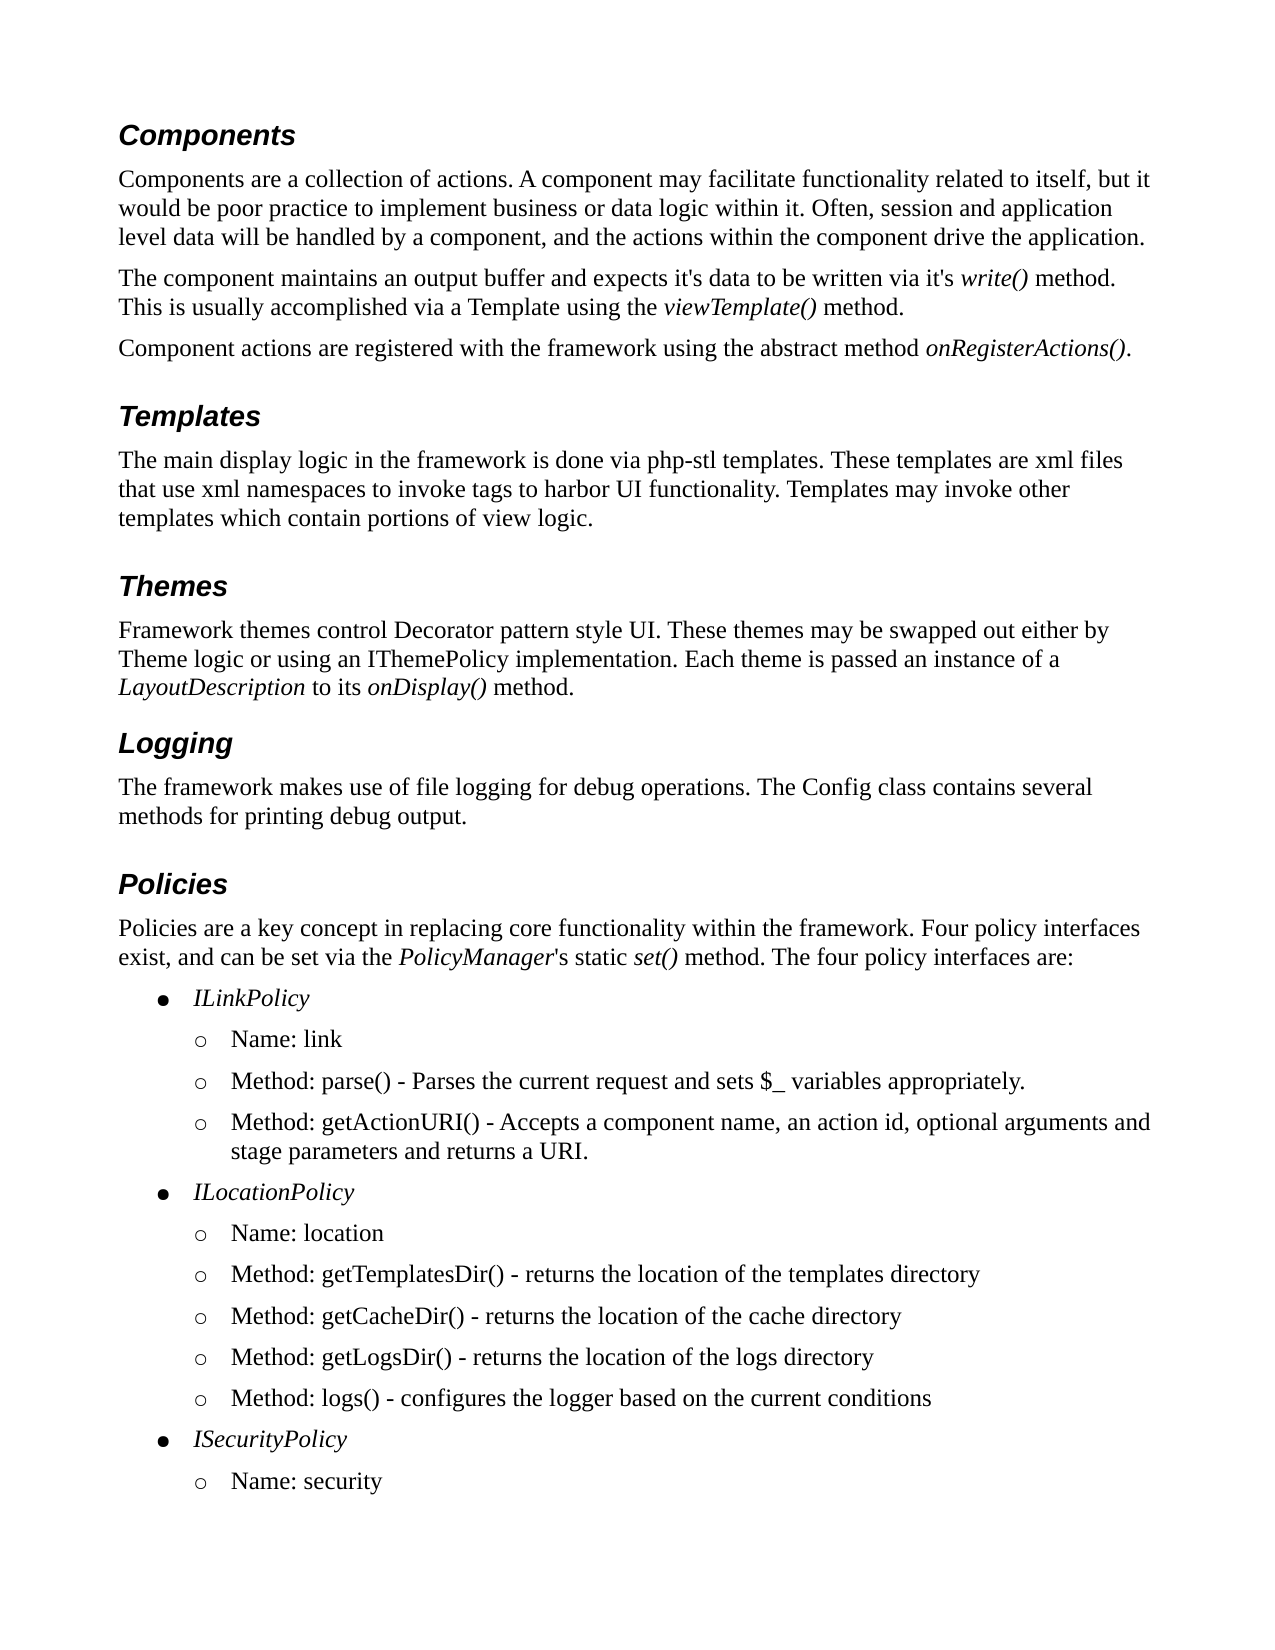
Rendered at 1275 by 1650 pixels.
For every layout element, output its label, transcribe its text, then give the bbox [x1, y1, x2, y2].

list ILocationPolicy [156, 1177, 1157, 1206]
list Name: location [193, 1218, 1157, 1247]
text Components are a collection of actions. A component may facilitate functionality related to itself, but it would be poor practice to implement business or data logic within it. Often, session and application level data will be handled by a component, and the actions within the component drive the application. [118, 164, 1157, 250]
subtitle Policies [118, 867, 1157, 901]
list ILinkPolicy [156, 983, 1157, 1012]
text The framework makes use of file logging for debug operations. The Config class contains several methods for printing debug output. [118, 772, 1157, 830]
list Name: link [193, 1024, 1157, 1053]
list Method: getCacheDir() - returns the location of the cache directory [193, 1301, 1157, 1329]
text Policies are a key concept in replacing core functionality within the framework. Four policy interfaces exist, and can be set via the PolicyManager's static set() method. The four policy interfaces are: [118, 913, 1157, 971]
text The main display logic in the framework is done via php-stl templates. These templates are xml files that use xml namespaces to invoke tags to harbor UI functionality. Templates may invoke other templates which contain portions of view logic. [118, 445, 1157, 531]
subtitle Themes [118, 569, 1157, 602]
text The component maintains an output buffer and expects it's data to be written via it's write() method. This is usually accomplished via a Template using the viewTemplate() method. [118, 263, 1157, 320]
list Method: parse() - Parses the current request and sets $_ variables appropriately. [193, 1066, 1157, 1094]
list Method: getLogsDir() - returns the location of the logs directory [193, 1342, 1157, 1371]
subtitle Logging [118, 726, 1157, 760]
list Name: security [193, 1466, 1157, 1494]
list Method: getActionURI() - Accepts a component name, an action id, optional arguments and stage parameters and returns a URI. [193, 1107, 1157, 1164]
list Method: getTemplatesDir() - returns the location of the templates directory [193, 1259, 1157, 1288]
subtitle Components [118, 118, 1157, 152]
list Method: logs() - configures the logger based on the current conditions [193, 1383, 1157, 1412]
subtitle Templates [118, 399, 1157, 433]
list ISecurityPolicy [156, 1424, 1157, 1453]
text Framework themes control Decorator pattern style UI. These themes may be swapped out either by Theme logic or using an IThemePolicy implementation. Each theme is passed an instance of a LayoutDescription to its onDisplay() method. [118, 615, 1157, 701]
text Component actions are registered with the framework using the abstract method onRegisterActions(). [118, 333, 1157, 362]
